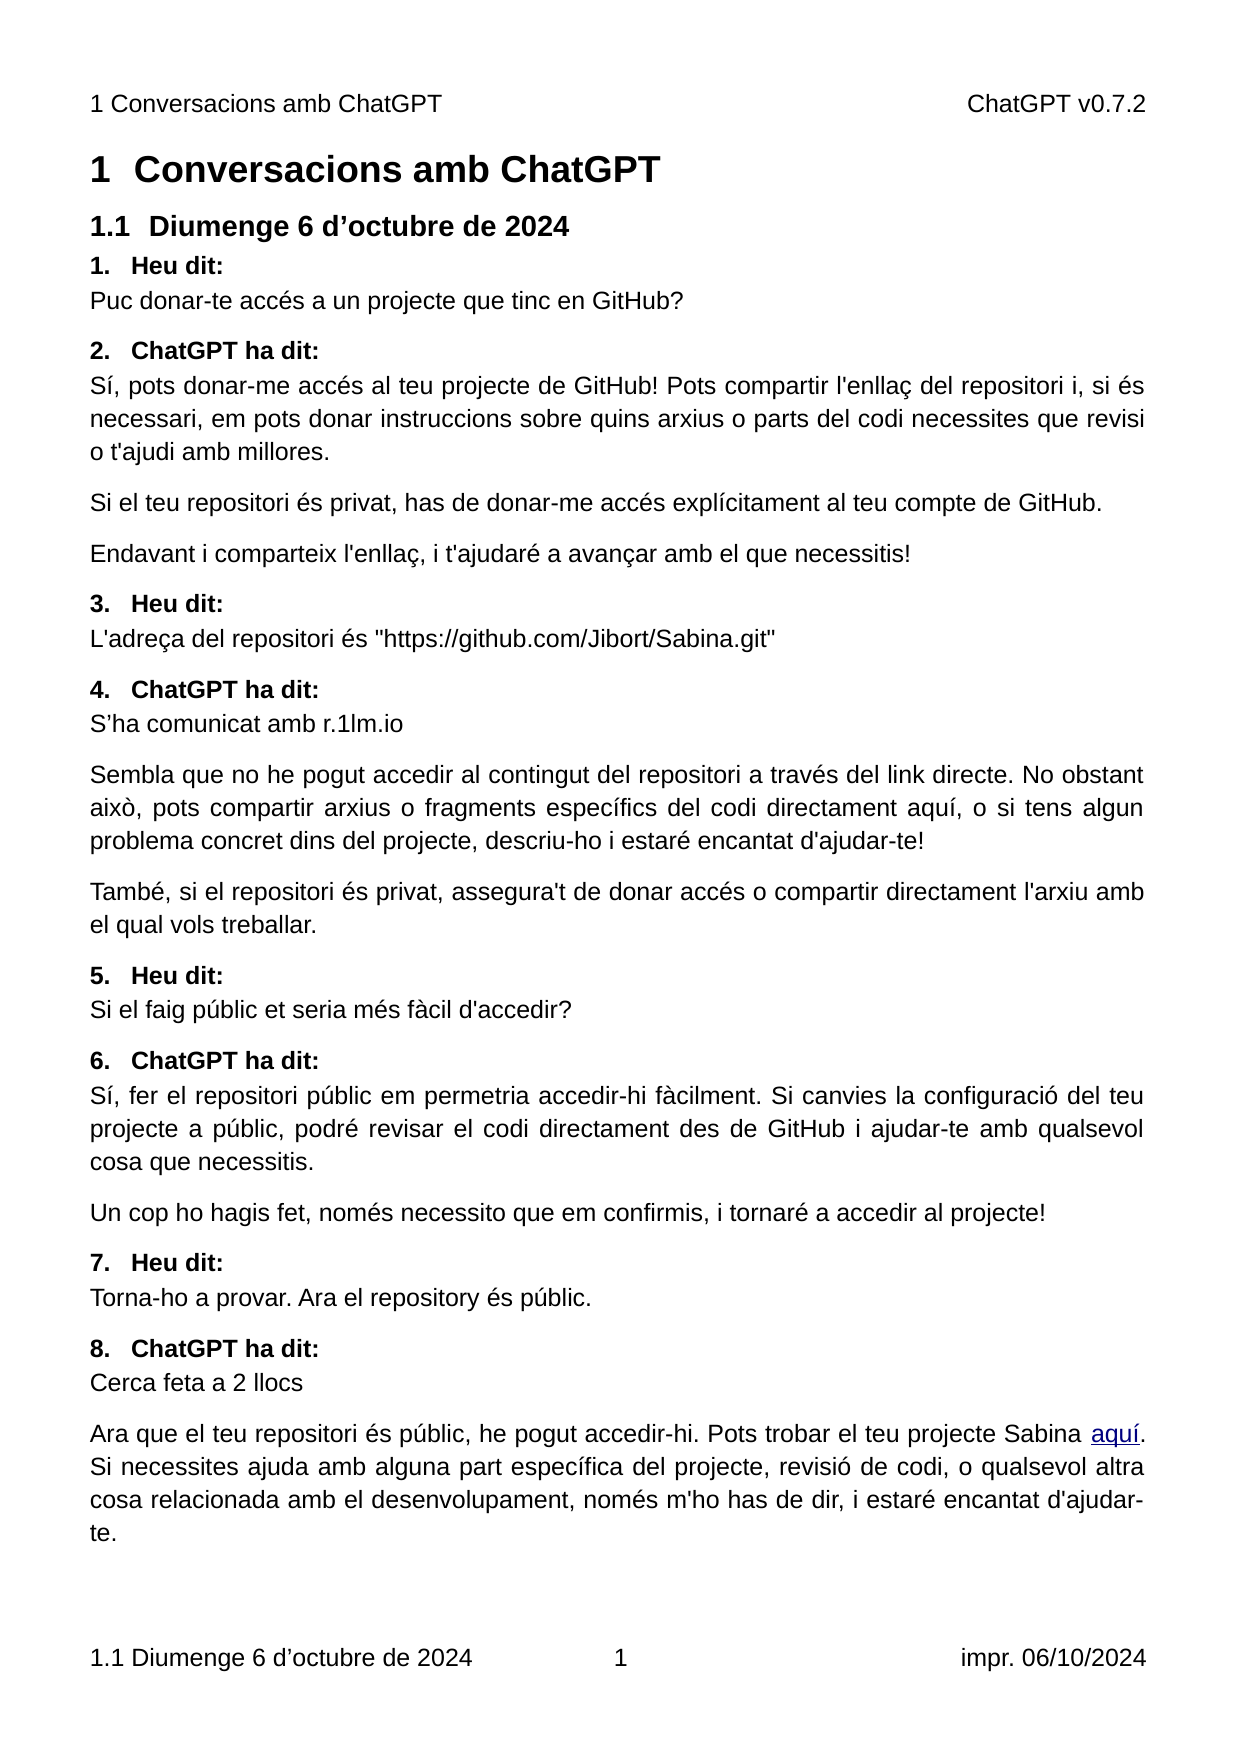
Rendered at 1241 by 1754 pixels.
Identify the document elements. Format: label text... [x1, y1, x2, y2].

text També, si el repositori és privat, assegura't de donar accés o compartir directament l'arxiu amb el qual vols treballar. [89, 877, 1146, 939]
list Heu dit: [89, 961, 1146, 989]
text Sí, pots donar-me accés al teu projecte de GitHub! Pots compartir l'enllaç del repositori i, si és necessari, em pots donar instruccions sobre quins arxius o parts del codi necessites que revisi o t'ajudi amb millores. [89, 371, 1146, 466]
text S’ha comunicat amb r.1lm.io [89, 709, 1146, 738]
list Heu dit: [89, 589, 1146, 618]
list ChatGPT ha dit: [89, 1046, 1146, 1075]
text Si el teu repositori és privat, has de donar-me accés explícitament al teu compte de GitHub. [89, 488, 1146, 517]
text Puc donar-te accés a un projecte que tinc en GitHub? [89, 286, 1146, 314]
list ChatGPT ha dit: [89, 1334, 1146, 1362]
text Si el faig públic et seria més fàcil d'accedir? [89, 995, 1146, 1024]
text Cerca feta a 2 llocs [89, 1368, 1146, 1397]
subtitle Conversacions amb ChatGPT [89, 148, 1146, 191]
text Torna-ho a provar. Ara el repository és públic. [89, 1283, 1146, 1312]
list Heu dit: [89, 1248, 1146, 1277]
text L'adreça del repositori és "https://github.com/Jibort/Sabina.git" [89, 624, 1146, 653]
list ChatGPT ha dit: [89, 675, 1146, 703]
text Sembla que no he pogut accedir al contingut del repositori a través del link directe. No obstant això, pots compartir arxius o fragments específics del codi directament aquí, o si tens algun problema concret dins del projecte, descriu-ho i estaré encantat d'ajudar-te! [89, 760, 1146, 855]
list Heu dit: [89, 251, 1146, 280]
text Ara que el teu repositori és públic, he pogut accedir-hi. Pots trobar el teu projecte Sabina aquí. Si necessites ajuda amb alguna part específica del projecte, revisió de codi, o qualsevol altra cosa relacionada amb el desenvolupament, només m'ho has de dir, i estaré encantat d'ajudar-te. [89, 1419, 1146, 1547]
subtitle Diumenge 6 d’octubre de 2024 [89, 208, 1146, 242]
text Sí, fer el repositori públic em permetria accedir-hi fàcilment. Si canvies la configuració del teu projecte a públic, podré revisar el codi directament des de GitHub i ajudar-te amb qualsevol cosa que necessitis. [89, 1081, 1146, 1176]
text Un cop ho hagis fet, només necessito que em confirmis, i tornaré a accedir al projecte! [89, 1197, 1146, 1226]
text Endavant i comparteix l'enllaç, i t'ajudaré a avançar amb el que necessitis! [89, 538, 1146, 567]
list ChatGPT ha dit: [89, 336, 1146, 365]
